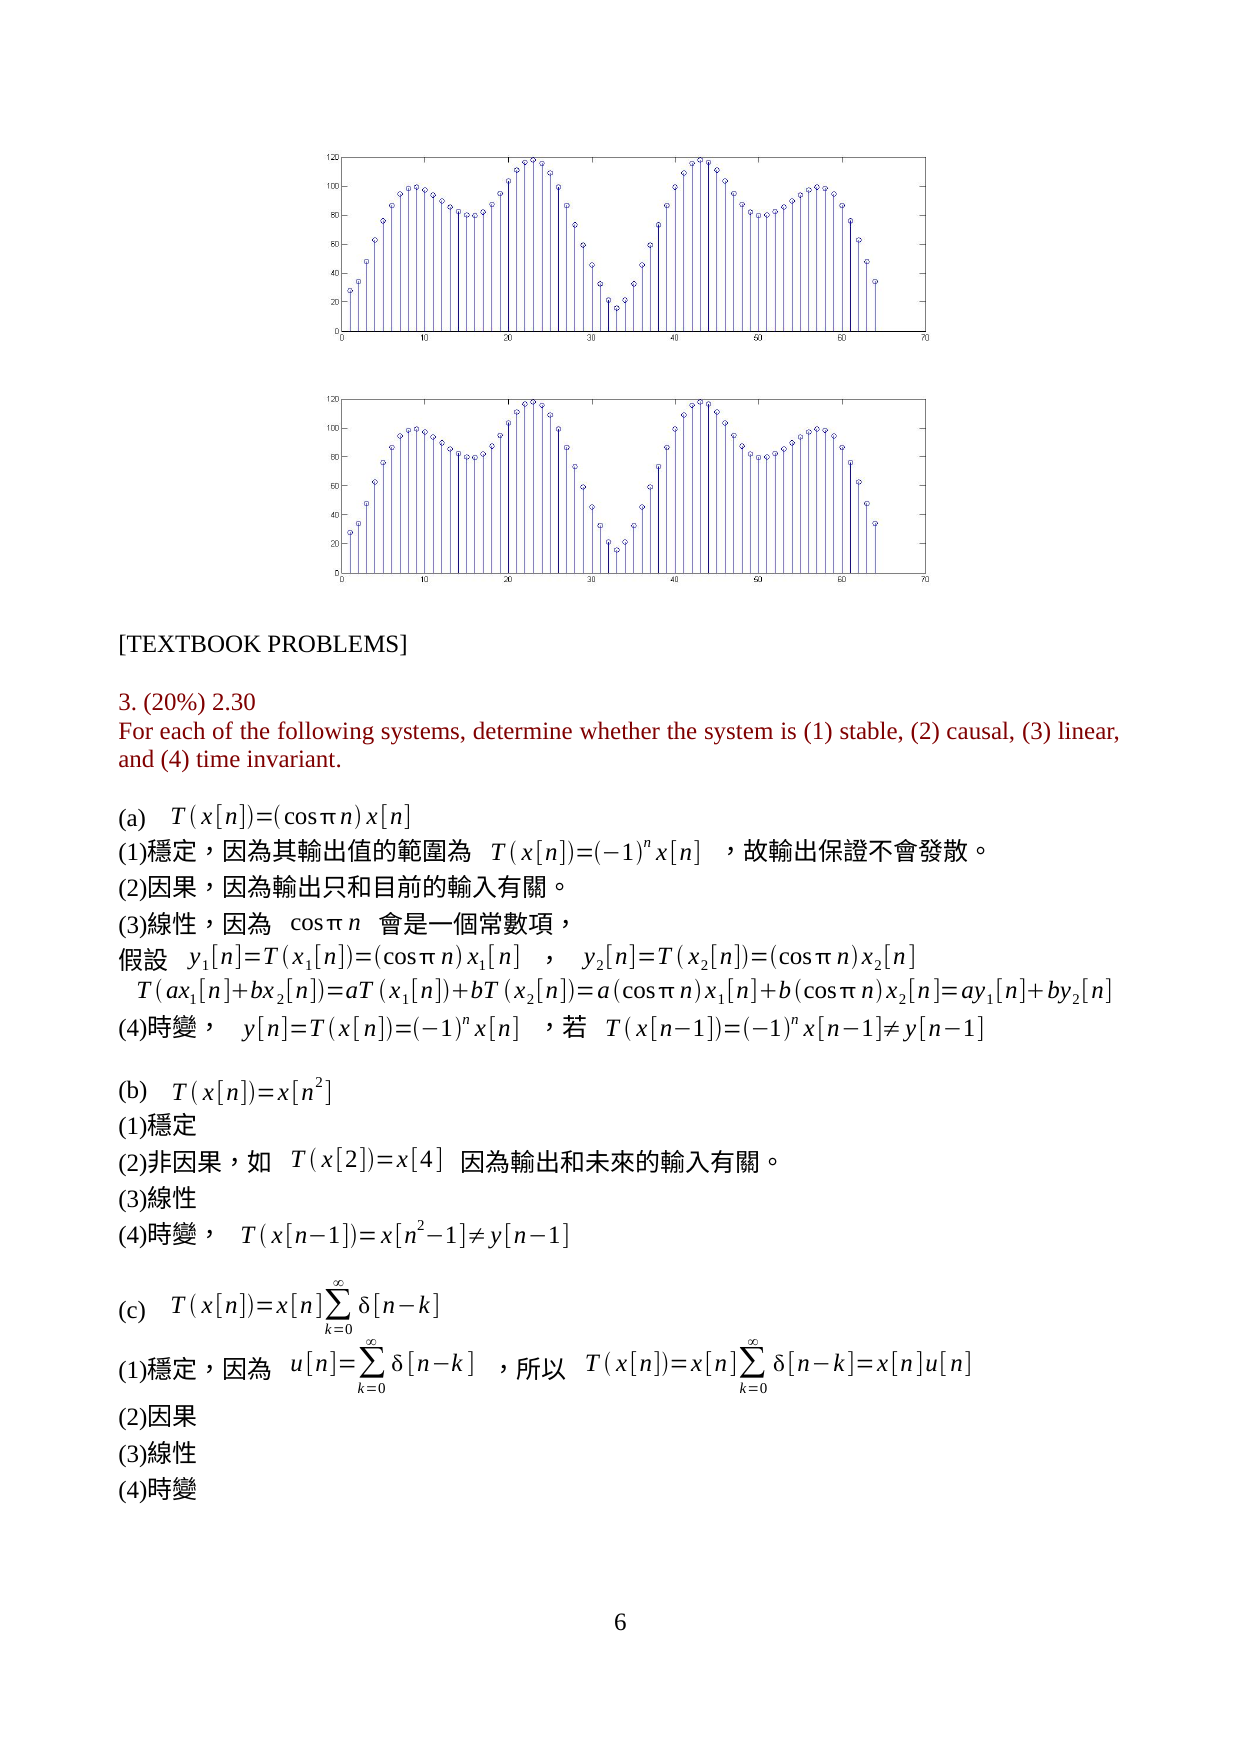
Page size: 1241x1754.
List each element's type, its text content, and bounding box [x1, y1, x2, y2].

text (3)線性，因為會是一個常數項， [118, 904, 1122, 940]
picture [243, 118, 997, 629]
text (a) [118, 803, 1122, 832]
text (4)時變， [118, 1214, 1122, 1251]
text 3. (20%) 2.30 [118, 687, 1122, 716]
text [TEXTBOOK PROBLEMS] [118, 118, 1122, 658]
text For each of the following systems, determine whether the system is (1) stable, (2) causal, (3) linear, and (4) time invariant. [118, 716, 1122, 773]
text (3)線性 [118, 1178, 1122, 1214]
text (1)穩定 [118, 1106, 1122, 1142]
text (2)因果 [118, 1397, 1122, 1433]
text (c) [118, 1280, 1122, 1338]
text (4)時變 [118, 1469, 1122, 1506]
text (2)非因果，如因為輸出和未來的輸入有關。 [118, 1142, 1122, 1178]
text (b) [118, 1074, 1122, 1106]
text (3)線性 [118, 1433, 1122, 1469]
text (1)穩定，因為其輸出值的範圍為，故輸出保證不會發散。 [118, 832, 1122, 868]
text (2)因果，因為輸出只和目前的輸入有關。 [118, 868, 1122, 904]
text (1)穩定，因為，所以 [118, 1338, 1122, 1397]
text 假設， [118, 940, 1122, 977]
text (4)時變，，若 [118, 1008, 1122, 1044]
